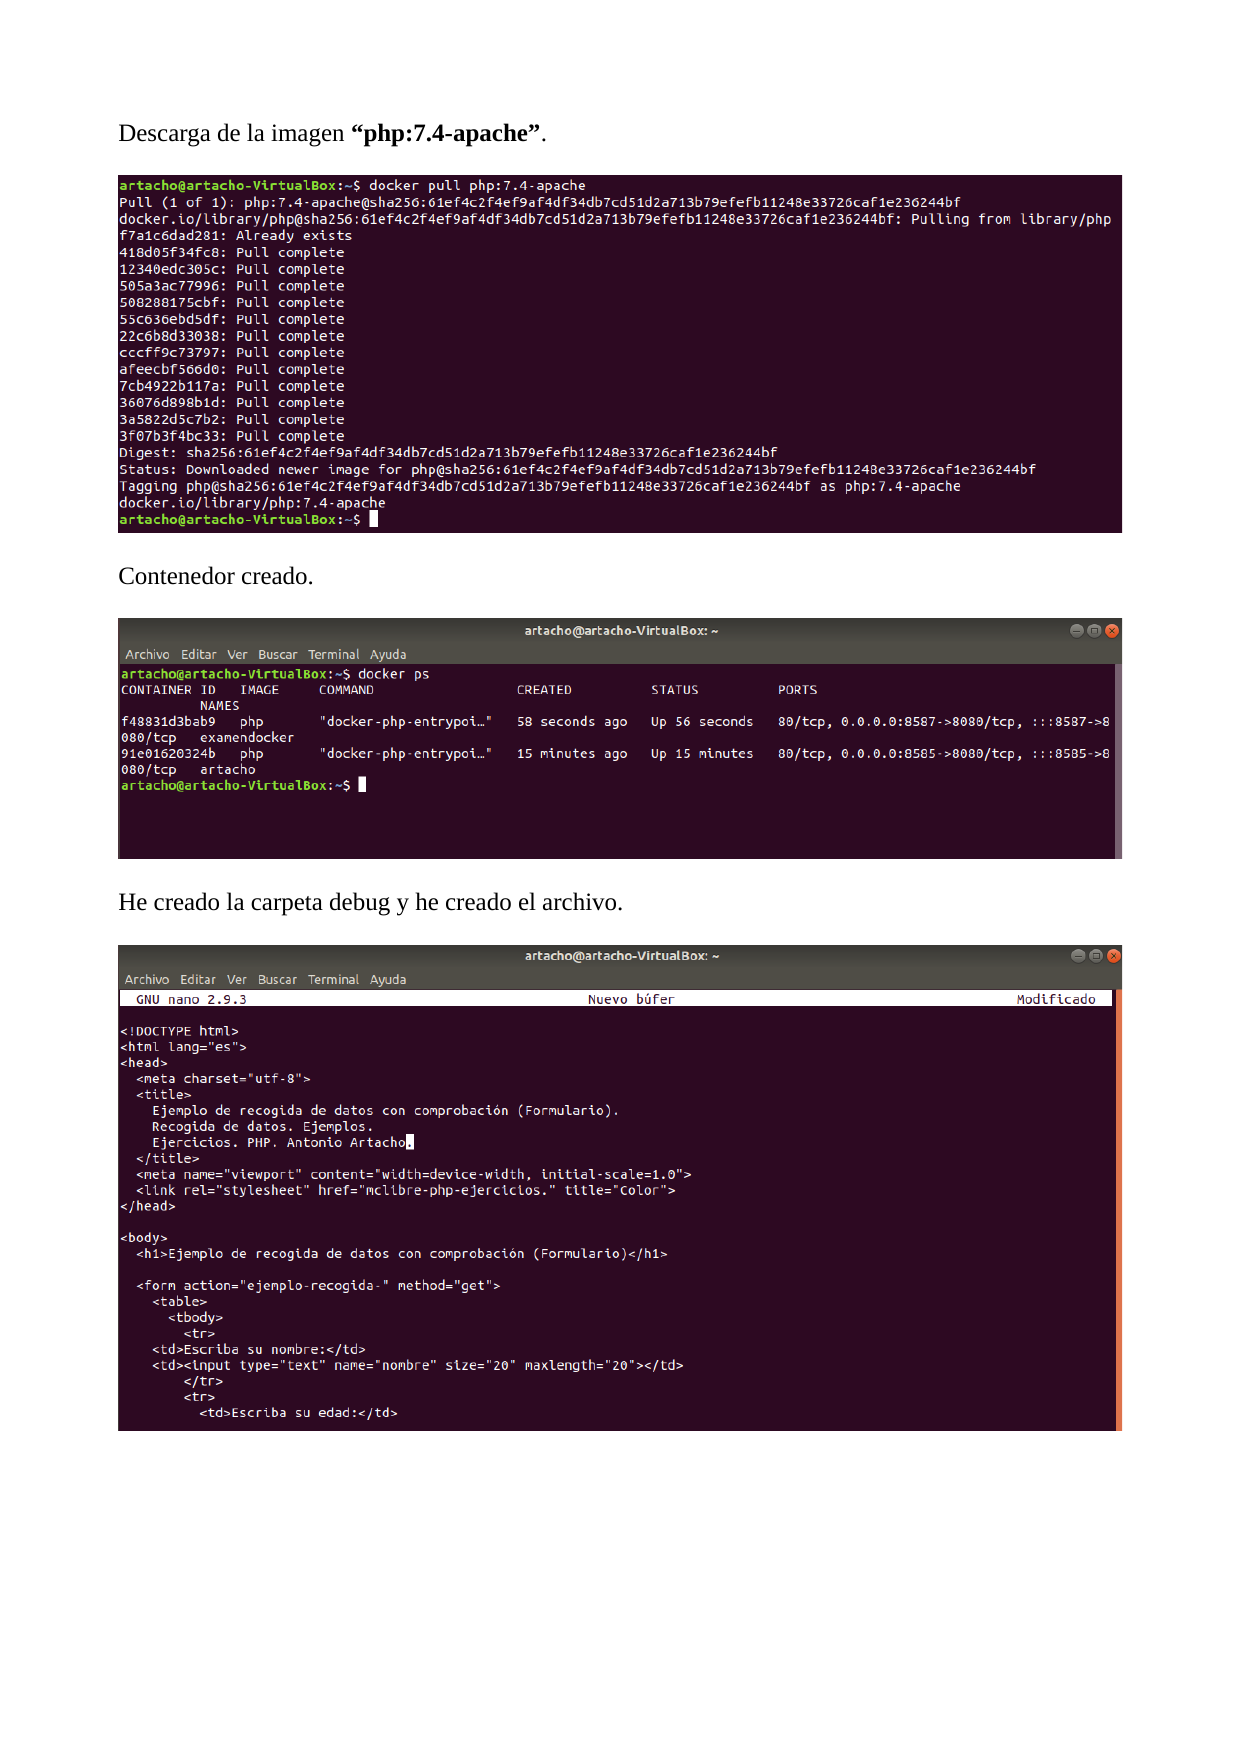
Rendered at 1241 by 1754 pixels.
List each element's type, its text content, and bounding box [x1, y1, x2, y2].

picture [118, 945, 1123, 1431]
text He creado la carpeta debug y he creado el archivo. [118, 887, 1122, 916]
text Descarga de la imagen “php:7.4-apache”. [118, 118, 1122, 147]
picture [118, 175, 1123, 533]
picture [118, 618, 1123, 859]
text Contenedor creado. [118, 561, 1122, 590]
